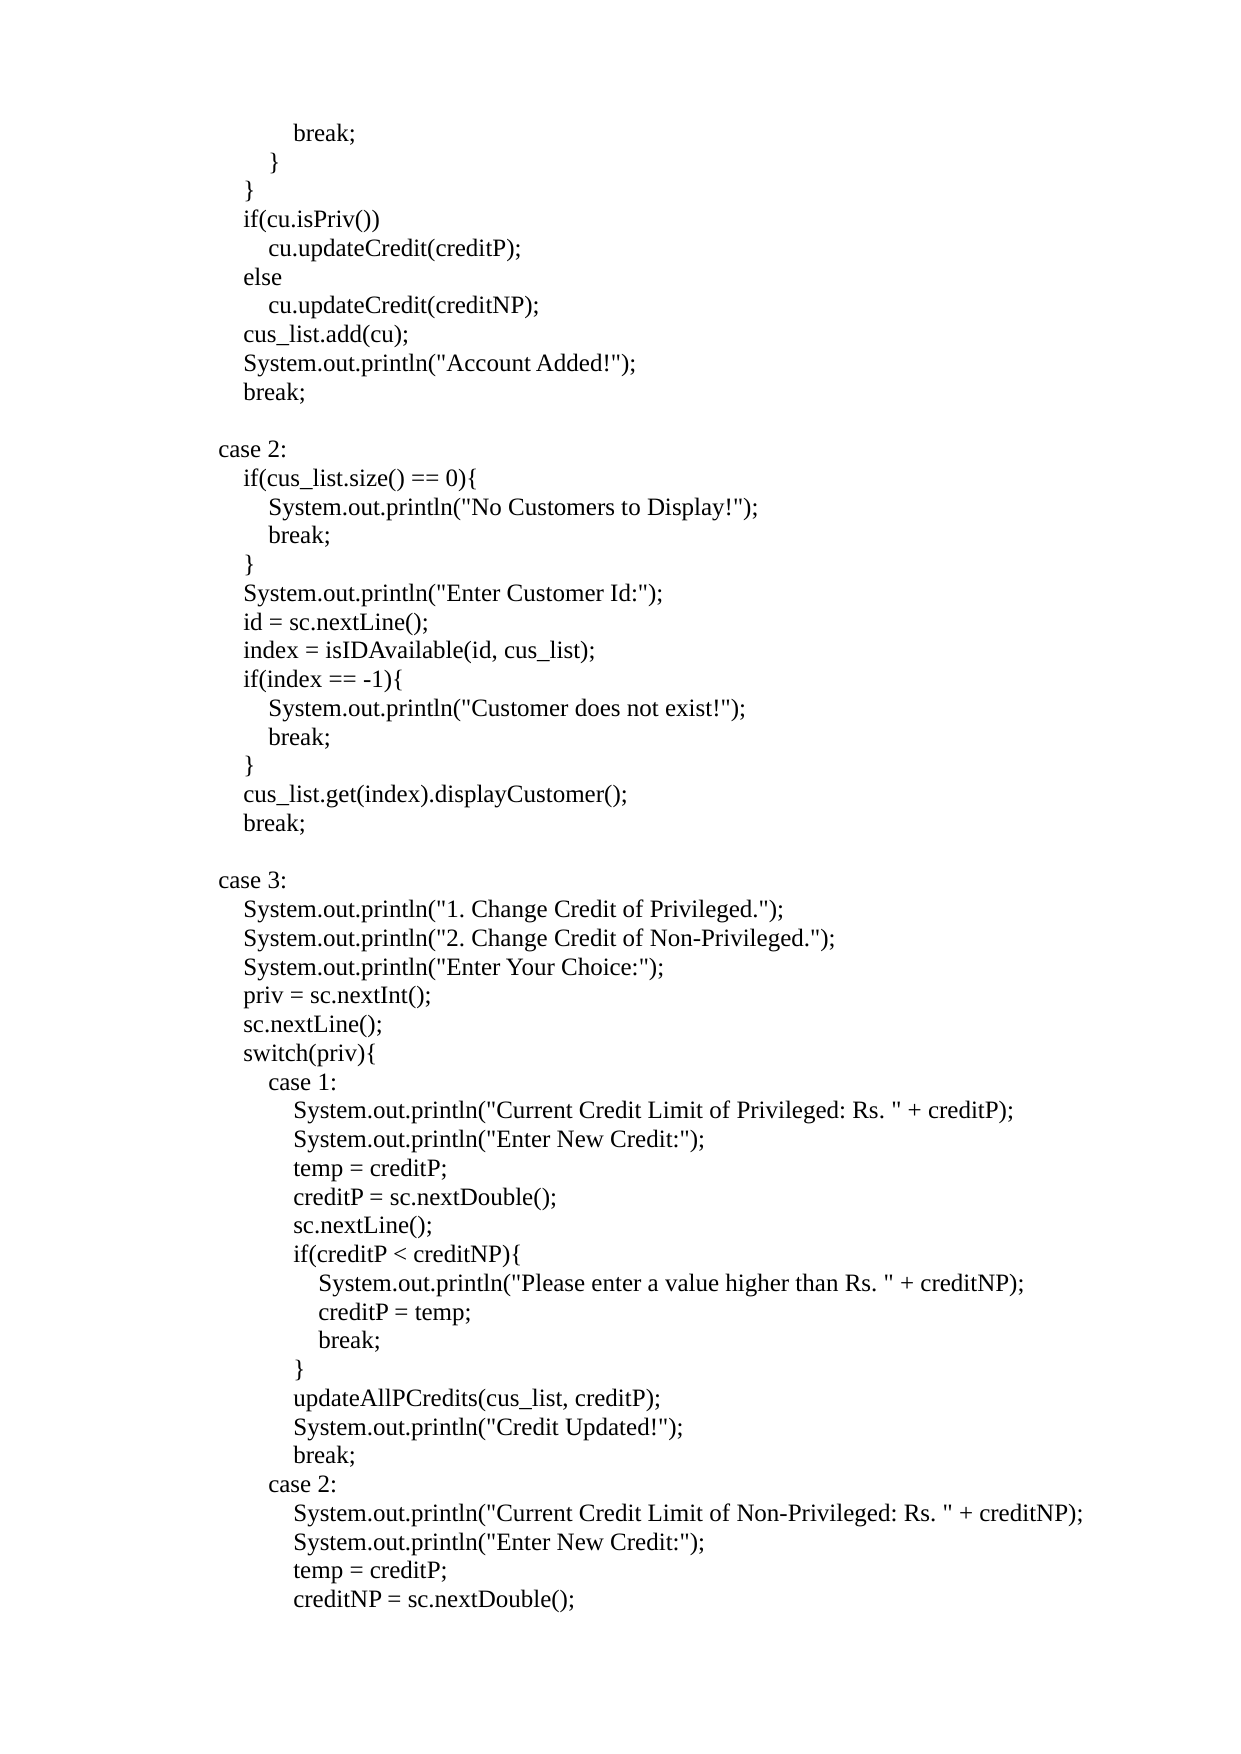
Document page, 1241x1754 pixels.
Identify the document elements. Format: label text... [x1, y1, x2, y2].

text } [118, 147, 1122, 176]
text System.out.println("Enter New Credit:"); [118, 1527, 1122, 1556]
text index = isIDAvailable(id, cus_list); [118, 636, 1122, 664]
text System.out.println("Account Added!"); [118, 348, 1122, 377]
text System.out.println("1. Change Credit of Privileged."); [118, 894, 1122, 923]
text cu.updateCredit(creditP); [118, 233, 1122, 262]
text temp = creditP; [118, 1153, 1122, 1182]
text priv = sc.nextInt(); [118, 981, 1122, 1009]
text break; [118, 521, 1122, 549]
text System.out.println("Credit Updated!"); [118, 1412, 1122, 1441]
text creditNP = sc.nextDouble(); [118, 1584, 1122, 1613]
text case 2: [118, 434, 1122, 463]
text System.out.println("Current Credit Limit of Privileged: Rs. " + creditP); [118, 1096, 1122, 1124]
text } [118, 1354, 1122, 1383]
text cu.updateCredit(creditNP); [118, 291, 1122, 319]
text sc.nextLine(); [118, 1009, 1122, 1038]
text case 3: [118, 866, 1122, 894]
text case 1: [118, 1067, 1122, 1096]
text System.out.println("Please enter a value higher than Rs. " + creditNP); [118, 1268, 1122, 1297]
text updateAllPCredits(cus_list, creditP); [118, 1383, 1122, 1412]
text System.out.println("Enter Your Choice:"); [118, 952, 1122, 981]
text cus_list.add(cu); [118, 319, 1122, 348]
text System.out.println("2. Change Credit of Non-Privileged."); [118, 923, 1122, 952]
text else [118, 262, 1122, 291]
text System.out.println("No Customers to Display!"); [118, 492, 1122, 521]
text if(creditP < creditNP){ [118, 1239, 1122, 1268]
text sc.nextLine(); [118, 1211, 1122, 1239]
text temp = creditP; [118, 1556, 1122, 1584]
text break; [118, 377, 1122, 406]
text } [118, 549, 1122, 578]
text creditP = sc.nextDouble(); [118, 1182, 1122, 1211]
text break; [118, 1441, 1122, 1469]
text break; [118, 118, 1122, 147]
text break; [118, 722, 1122, 751]
text System.out.println("Customer does not exist!"); [118, 693, 1122, 722]
text break; [118, 808, 1122, 837]
text System.out.println("Current Credit Limit of Non-Privileged: Rs. " + creditNP); [118, 1498, 1122, 1527]
text creditP = temp; [118, 1297, 1122, 1326]
text } [118, 751, 1122, 779]
text if(index == -1){ [118, 664, 1122, 693]
text } [118, 176, 1122, 204]
text break; [118, 1326, 1122, 1354]
text System.out.println("Enter New Credit:"); [118, 1124, 1122, 1153]
text id = sc.nextLine(); [118, 607, 1122, 636]
text switch(priv){ [118, 1038, 1122, 1067]
text if(cu.isPriv()) [118, 204, 1122, 233]
text if(cus_list.size() == 0){ [118, 463, 1122, 492]
text cus_list.get(index).displayCustomer(); [118, 779, 1122, 808]
text System.out.println("Enter Customer Id:"); [118, 578, 1122, 607]
text case 2: [118, 1469, 1122, 1498]
